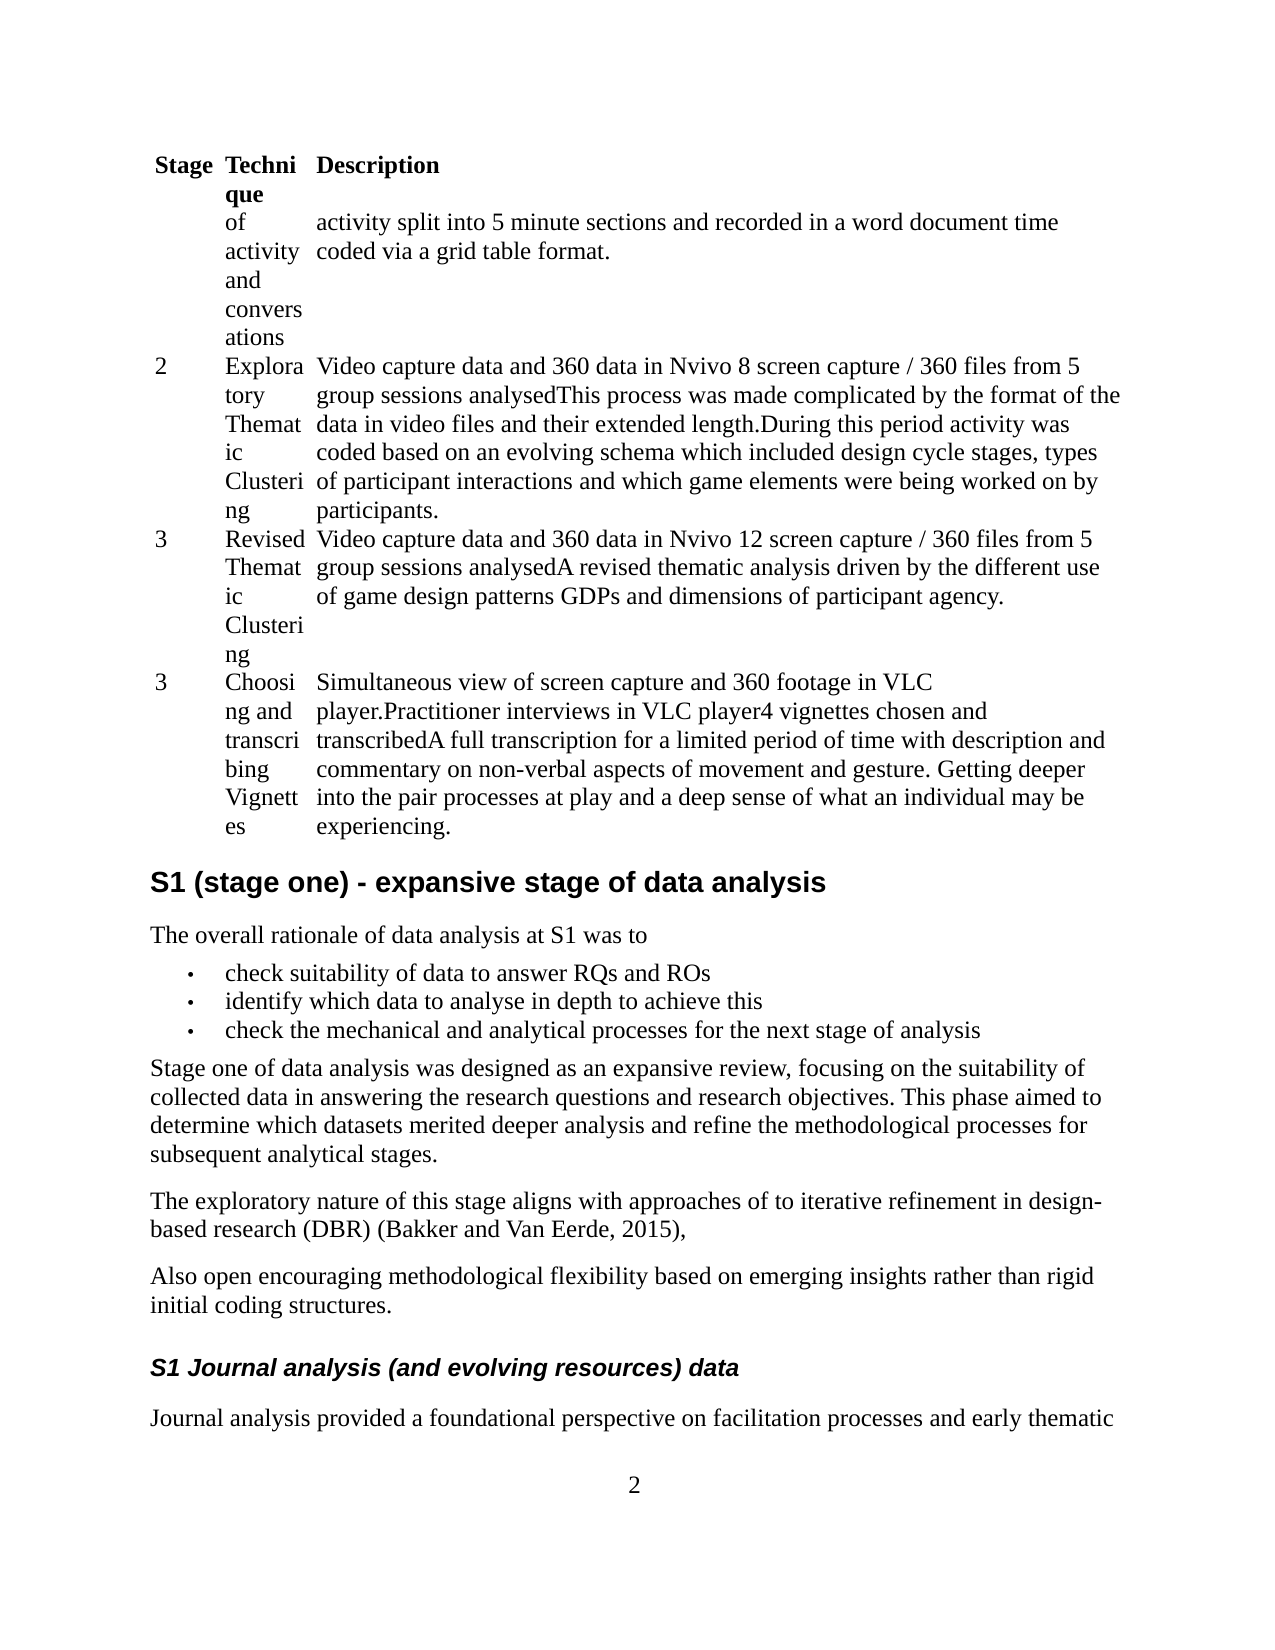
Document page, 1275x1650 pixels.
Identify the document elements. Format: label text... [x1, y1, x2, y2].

table_cell Choosing and transcribing Vignettes [220, 668, 311, 840]
subtitle S1 (stage one) - expansive stage of data analysis [150, 865, 1125, 898]
table_header Description [311, 150, 1125, 207]
table_header Technique [220, 150, 311, 207]
table_header Stage [150, 150, 220, 207]
list identify which data to analyse in depth to achieve this [187, 986, 1125, 1015]
table_cell Video capture data and 360 data in Nvivo 8 screen capture / 360 files from 5 group sessions analysedThis process was made complicated by the format of the data in video files and their extended length.During this period activity was coded based on an evolving schema which included design cycle stages, types of participant interactions and which game elements were being worked on by participants. [311, 351, 1125, 524]
list check the mechanical and analytical processes for the next stage of analysis [187, 1015, 1125, 1044]
table_cell Exploratory Thematic Clustering [220, 351, 311, 524]
table_cell Revised Thematic Clustering [220, 524, 311, 667]
subtitle S1 Journal analysis (and evolving resources) data [150, 1353, 1125, 1381]
text Journal analysis provided a foundational perspective on facilitation processes and early thematic [150, 1403, 1125, 1431]
table_cell of activity and conversations [220, 208, 311, 351]
text Stage one of data analysis was designed as an expansive review, focusing on the suitability of collected data in answering the research questions and research objectives. This phase aimed to determine which datasets merited deeper analysis and refine the methodological processes for subsequent analytical stages. [150, 1053, 1125, 1168]
table_cell 3 [150, 524, 220, 667]
table_cell activity split into 5 minute sections and recorded in a word document time coded via a grid table format. [311, 208, 1125, 351]
table_cell Video capture data and 360 data in Nvivo 12 screen capture / 360 files from 5 group sessions analysedA revised thematic analysis driven by the different use of game design patterns GDPs and dimensions of participant agency. [311, 524, 1125, 667]
table_cell 3 [150, 668, 220, 840]
table_cell Simultaneous view of screen capture and 360 footage in VLC player.Practitioner interviews in VLC player4 vignettes chosen and transcribedA full transcription for a limited period of time with description and commentary on non-verbal aspects of movement and gesture. Getting deeper into the pair processes at play and a deep sense of what an individual may be experiencing. [311, 668, 1125, 840]
text Also open encouraging methodological flexibility based on emerging insights rather than rigid initial coding structures. [150, 1261, 1125, 1319]
list check suitability of data to answer RQs and ROs [187, 958, 1125, 986]
text The overall rationale of data analysis at S1 was to [150, 920, 1125, 949]
table_cell [150, 208, 220, 351]
text The exploratory nature of this stage aligns with approaches of to iterative refinement in design-based research (DBR) (Bakker and Van Eerde, 2015), [150, 1186, 1125, 1243]
table_cell 2 [150, 351, 220, 524]
